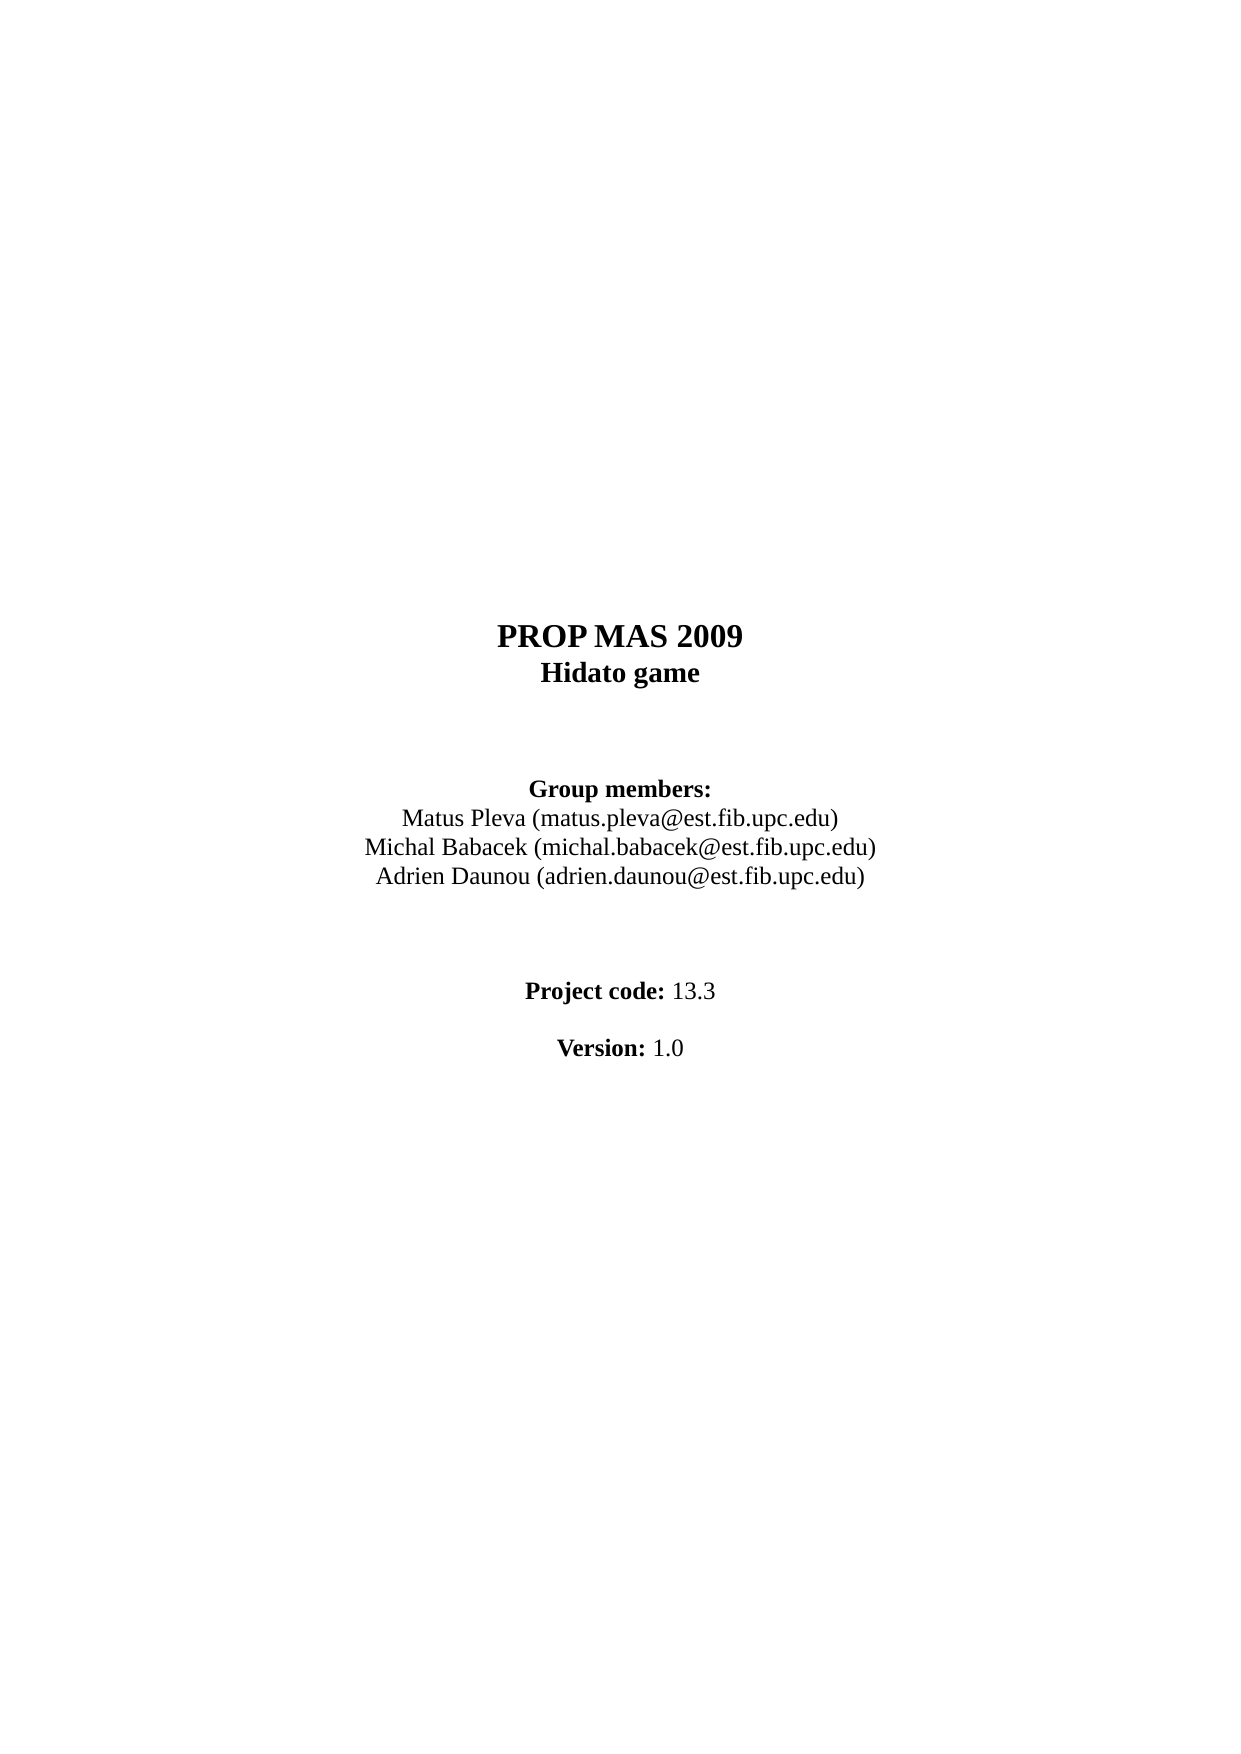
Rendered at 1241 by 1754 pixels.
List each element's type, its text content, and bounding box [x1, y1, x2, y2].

text Project code: 13.3 [118, 976, 1122, 1004]
text PROP MAS 2009 [118, 616, 1122, 655]
text Hidato game [118, 655, 1122, 688]
text Michal Babacek (michal.babacek@est.fib.upc.edu) [118, 832, 1122, 861]
text Version: 1.0 [118, 1033, 1122, 1062]
text Matus Pleva (matus.pleva@est.fib.upc.edu) [118, 803, 1122, 832]
text Adrien Daunou (adrien.daunou@est.fib.upc.edu) [118, 861, 1122, 889]
text Group members: [118, 774, 1122, 803]
